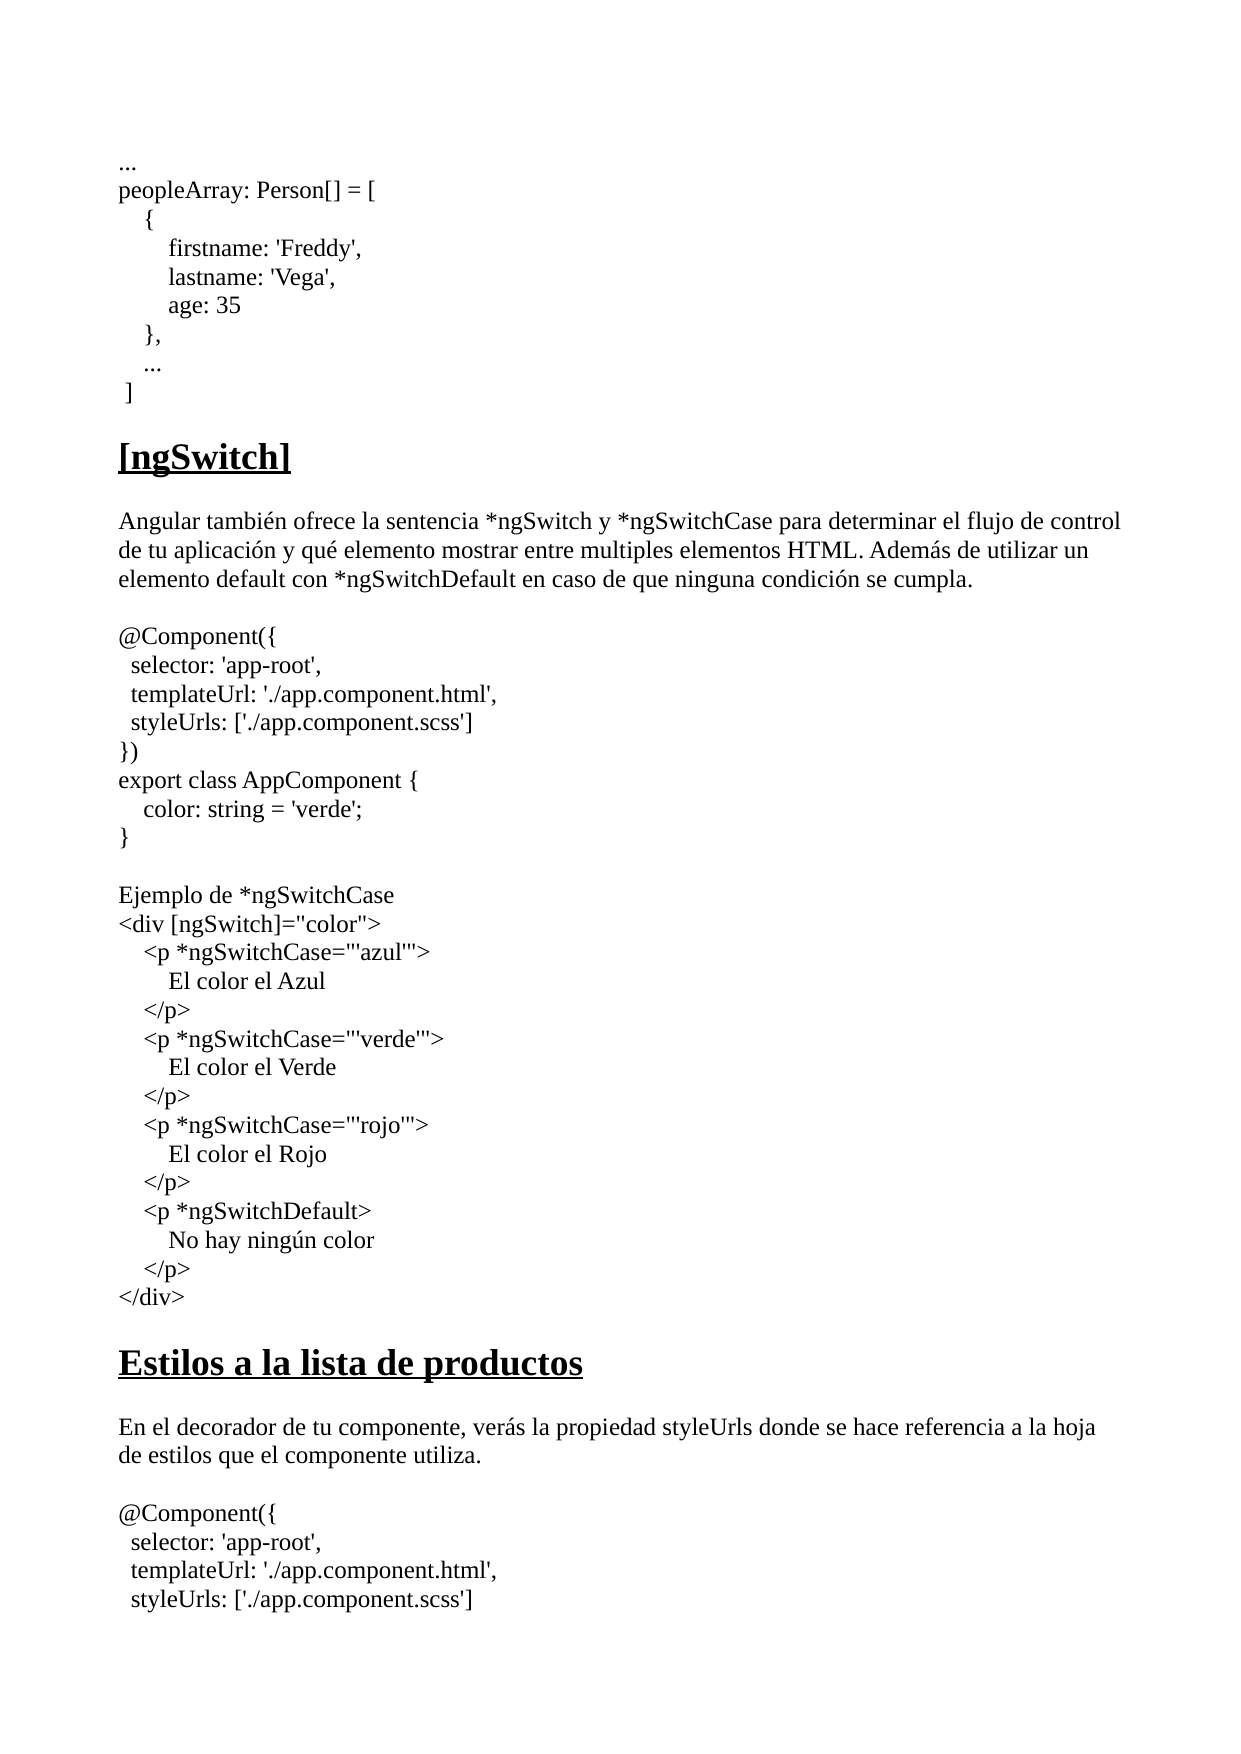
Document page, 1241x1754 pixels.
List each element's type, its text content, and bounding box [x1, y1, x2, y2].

text </p> [118, 1254, 1122, 1282]
text El color el Verde [118, 1052, 1122, 1081]
text }, [118, 319, 1122, 348]
text [ngSwitch] [118, 434, 1122, 477]
text <div [ngSwitch]="color"> [118, 909, 1122, 937]
text peopleArray: Person[] = [ [118, 176, 1122, 204]
text { [118, 204, 1122, 233]
text </p> [118, 1167, 1122, 1196]
text @Component({ [118, 621, 1122, 650]
text ] [118, 377, 1122, 406]
text <p *ngSwitchDefault> [118, 1196, 1122, 1225]
text styleUrls: ['./app.component.scss'] [118, 707, 1122, 736]
text El color el Azul [118, 966, 1122, 995]
text El color el Rojo [118, 1139, 1122, 1167]
text selector: 'app-root', [118, 1527, 1122, 1556]
text templateUrl: './app.component.html', [118, 1556, 1122, 1584]
text templateUrl: './app.component.html', [118, 679, 1122, 707]
text Ejemplo de *ngSwitchCase [118, 880, 1122, 909]
text </div> [118, 1282, 1122, 1311]
text Angular también ofrece la sentencia *ngSwitch y *ngSwitchCase para determinar el flujo de control de tu aplicación y qué elemento mostrar entre multiples elementos HTML. Además de utilizar un elemento default con *ngSwitchDefault en caso de que ninguna condición se cumpla. [118, 506, 1122, 592]
text </p> [118, 1081, 1122, 1110]
text <p *ngSwitchCase="'rojo'"> [118, 1110, 1122, 1139]
text color: string = 'verde'; [118, 794, 1122, 822]
text No hay ningún color [118, 1225, 1122, 1254]
text lastname: 'Vega', [118, 262, 1122, 291]
text firstname: 'Freddy', [118, 233, 1122, 262]
text selector: 'app-root', [118, 650, 1122, 679]
text export class AppComponent { [118, 765, 1122, 794]
text </p> [118, 995, 1122, 1024]
text ... [118, 147, 1122, 176]
text <p *ngSwitchCase="'azul'"> [118, 937, 1122, 966]
text Estilos a la lista de productos [118, 1340, 1122, 1383]
text @Component({ [118, 1498, 1122, 1527]
text styleUrls: ['./app.component.scss'] [118, 1584, 1122, 1613]
text <p *ngSwitchCase="'verde'"> [118, 1024, 1122, 1052]
text ... [118, 348, 1122, 377]
text } [118, 822, 1122, 851]
text age: 35 [118, 291, 1122, 319]
text }) [118, 736, 1122, 765]
text En el decorador de tu componente, verás la propiedad styleUrls donde se hace referencia a la hoja de estilos que el componente utiliza. [118, 1412, 1122, 1469]
